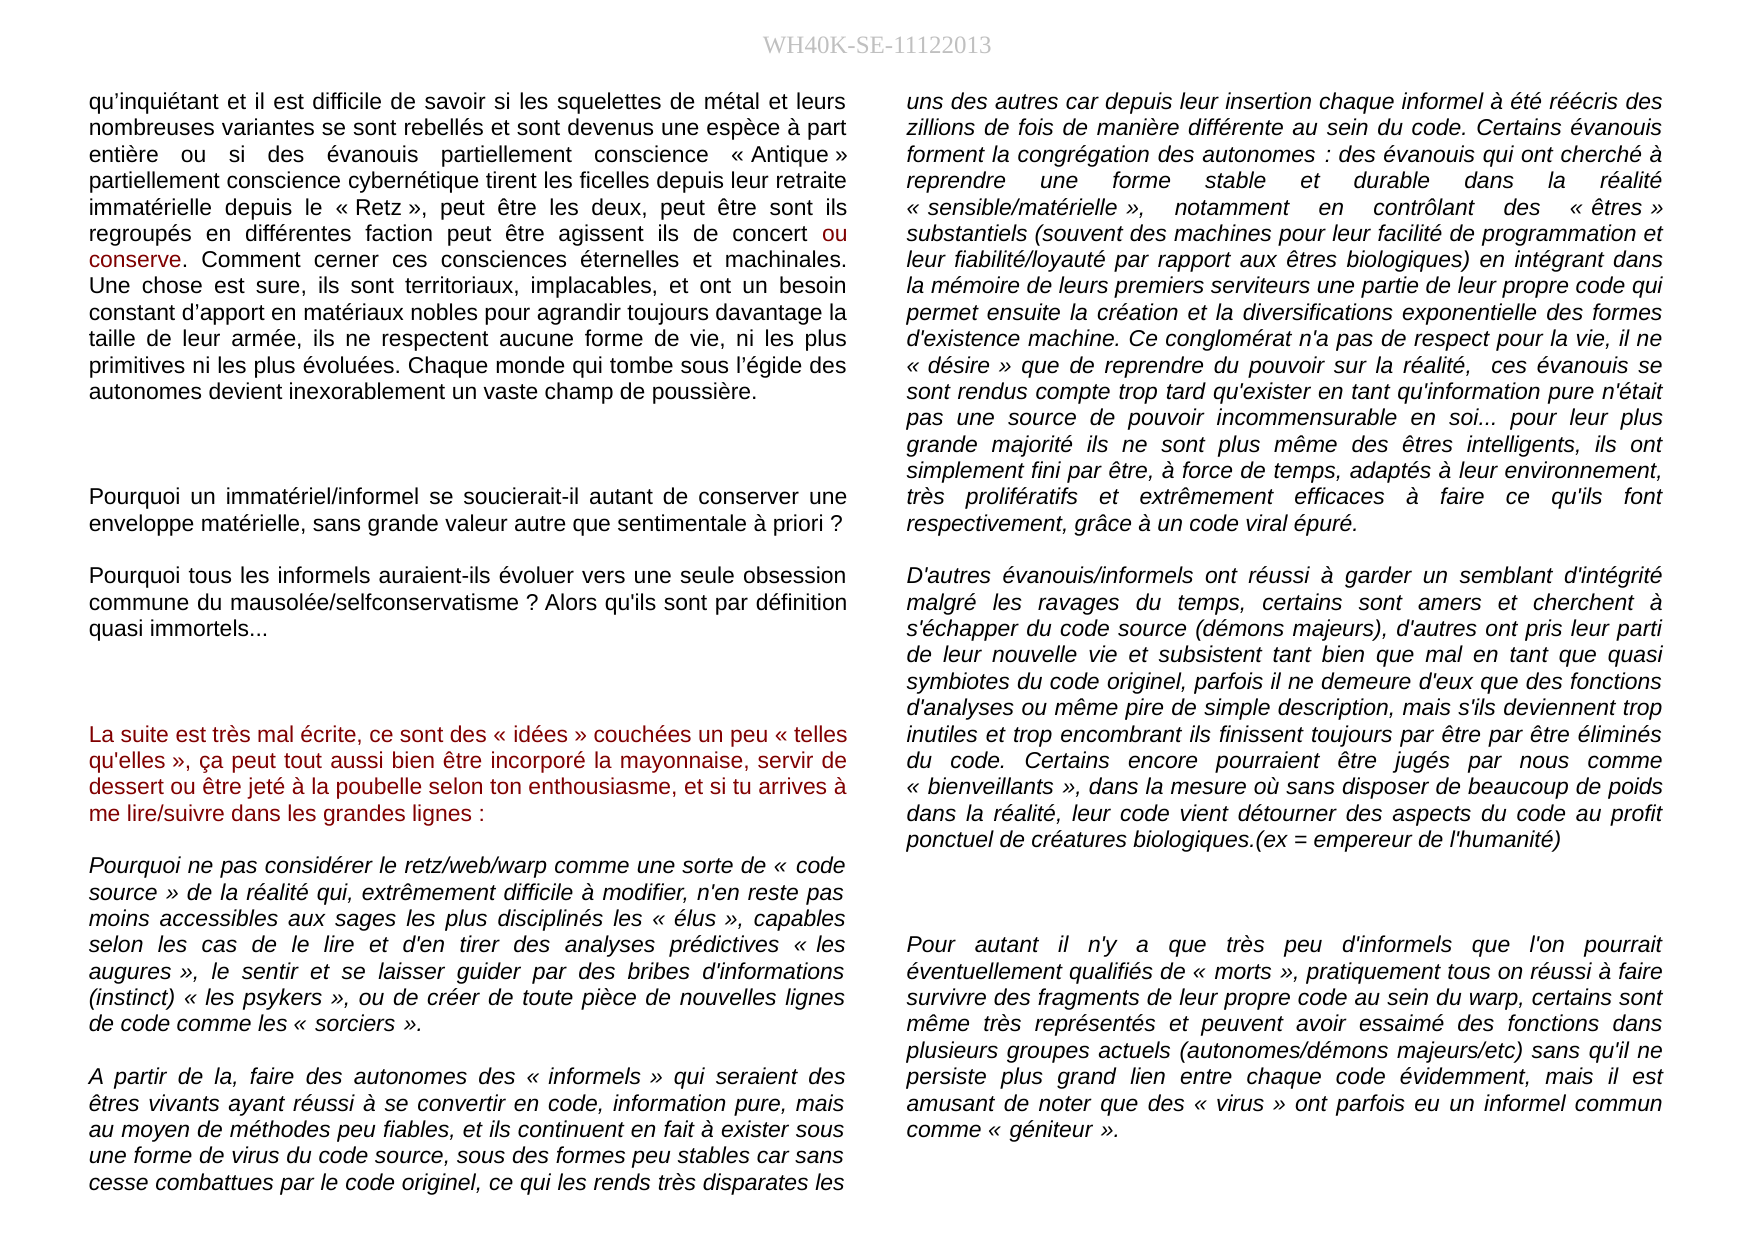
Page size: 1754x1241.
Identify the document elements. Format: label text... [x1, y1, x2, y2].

text Pourquoi ne pas considérer le retz/web/warp comme une sorte de « code source » de la réalité qui, extrêmement difficile à modifier, n'en reste pas moins accessibles aux sages les plus disciplinés les « élus », capables selon les cas de le lire et d'en tirer des analyses prédictives « les augures », le sentir et se laisser guider par des bribes d'informations (instinct) « les psykers », ou de créer de toute pièce de nouvelles lignes de code comme les « sorciers ». [88, 838, 847, 1037]
text Pourquoi un immatériel/informel se soucierait-il autant de conserver une enveloppe matérielle, sans grande valeur autre que sentimentale à priori ? [88, 469, 847, 536]
text qu’inquiétant et il est difficile de savoir si les squelettes de métal et leurs nombreuses variantes se sont rebellés et sont devenus une espèce à part entière ou si des évanouis partiellement conscience « Antique » partiellement conscience cybernétique tirent les ficelles depuis leur retraite immatérielle depuis le « Retz », peut être les deux, peut être sont ils regroupés en différentes faction peut être agissent ils de concert ou conserve. Comment cerner ces consciences éternelles et machinales. Une chose est sure, ils sont territoriaux, implacables, et ont un besoin constant d’apport en matériaux nobles pour agrandir toujours davantage la taille de leur armée, ils ne respectent aucune forme de vie, ni les plus primitives ni les plus évoluées. Chaque monde qui tombe sous l’égide des autonomes devient inexorablement un vaste champ de poussière. [88, 88, 847, 404]
text Pour autant il n'y a que très peu d'informels que l'on pourrait éventuellement qualifiés de « morts », pratiquement tous on réussi à faire survivre des fragments de leur propre code au sein du warp, certains sont même très représentés et peuvent avoir essaimé des fonctions dans plusieurs groupes actuels (autonomes/démons majeurs/etc) sans qu'il ne persiste plus grand lien entre chaque code évidemment, mais il est amusant de noter que des « virus » ont parfois eu un informel commun comme « géniteur ». [906, 917, 1665, 1142]
text D'autres évanouis/informels ont réussi à garder un semblant d'intégrité malgré les ravages du temps, certains sont amers et cherchent à s'échapper du code source (démons majeurs), d'autres ont pris leur parti de leur nouvelle vie et subsistent tant bien que mal en tant que quasi symbiotes du code originel, parfois il ne demeure d'eux que des fonctions d'analyses ou même pire de simple description, mais s'ils deviennent trop inutiles et trop encombrant ils finissent toujours par être par être éliminés du code. Certains encore pourraient être jugés par nous comme « bienveillants », dans la mesure où sans disposer de beaucoup de poids dans la réalité, leur code vient détourner des aspects du code au profit ponctuel de créatures biologiques.(ex = empereur de l'humanité) [906, 548, 1665, 852]
text La suite est très mal écrite, ce sont des « idées » couchées un peu « telles qu'elles », ça peut tout aussi bien être incorporé la mayonnaise, servir de dessert ou être jeté à la poubelle selon ton enthousiasme, et si tu arrives à me lire/suivre dans les grandes lignes : [88, 706, 847, 826]
text Pourquoi tous les informels auraient-ils évoluer vers une seule obsession commune du mausolée/selfconservatisme ? Alors qu'ils sont par définition quasi immortels... [88, 548, 847, 641]
text uns des autres car depuis leur insertion chaque informel à été réécris des zillions de fois de manière différente au sein du code. Certains évanouis forment la congrégation des autonomes : des évanouis qui ont cherché à reprendre une forme stable et durable dans la réalité « sensible/matérielle », notamment en contrôlant des « êtres » substantiels (souvent des machines pour leur facilité de programmation et leur fiabilité/loyauté par rapport aux êtres biologiques) en intégrant dans la mémoire de leurs premiers serviteurs une partie de leur propre code qui permet ensuite la création et la diversifications exponentielle des formes d'existence machine. Ce conglomérat n'a pas de respect pour la vie, il ne « désire » que de reprendre du pouvoir sur la réalité, ces évanouis se sont rendus compte trop tard qu'exister en tant qu'information pure n'était pas une source de pouvoir incommensurable en soi... pour leur plus grande majorité ils ne sont plus même des êtres intelligents, ils ont simplement fini par être, à force de temps, adaptés à leur environnement, très prolifératifs et extrêmement efficaces à faire ce qu'ils font respectivement, grâce à un code viral épuré. [906, 88, 1665, 536]
text A partir de la, faire des autonomes des « informels » qui seraient des êtres vivants ayant réussi à se convertir en code, information pure, mais au moyen de méthodes peu fiables, et ils continuent en fait à exister sous une forme de virus du code source, sous des formes peu stables car sans cesse combattues par le code originel, ce qui les rends très disparates les [88, 1048, 847, 1195]
